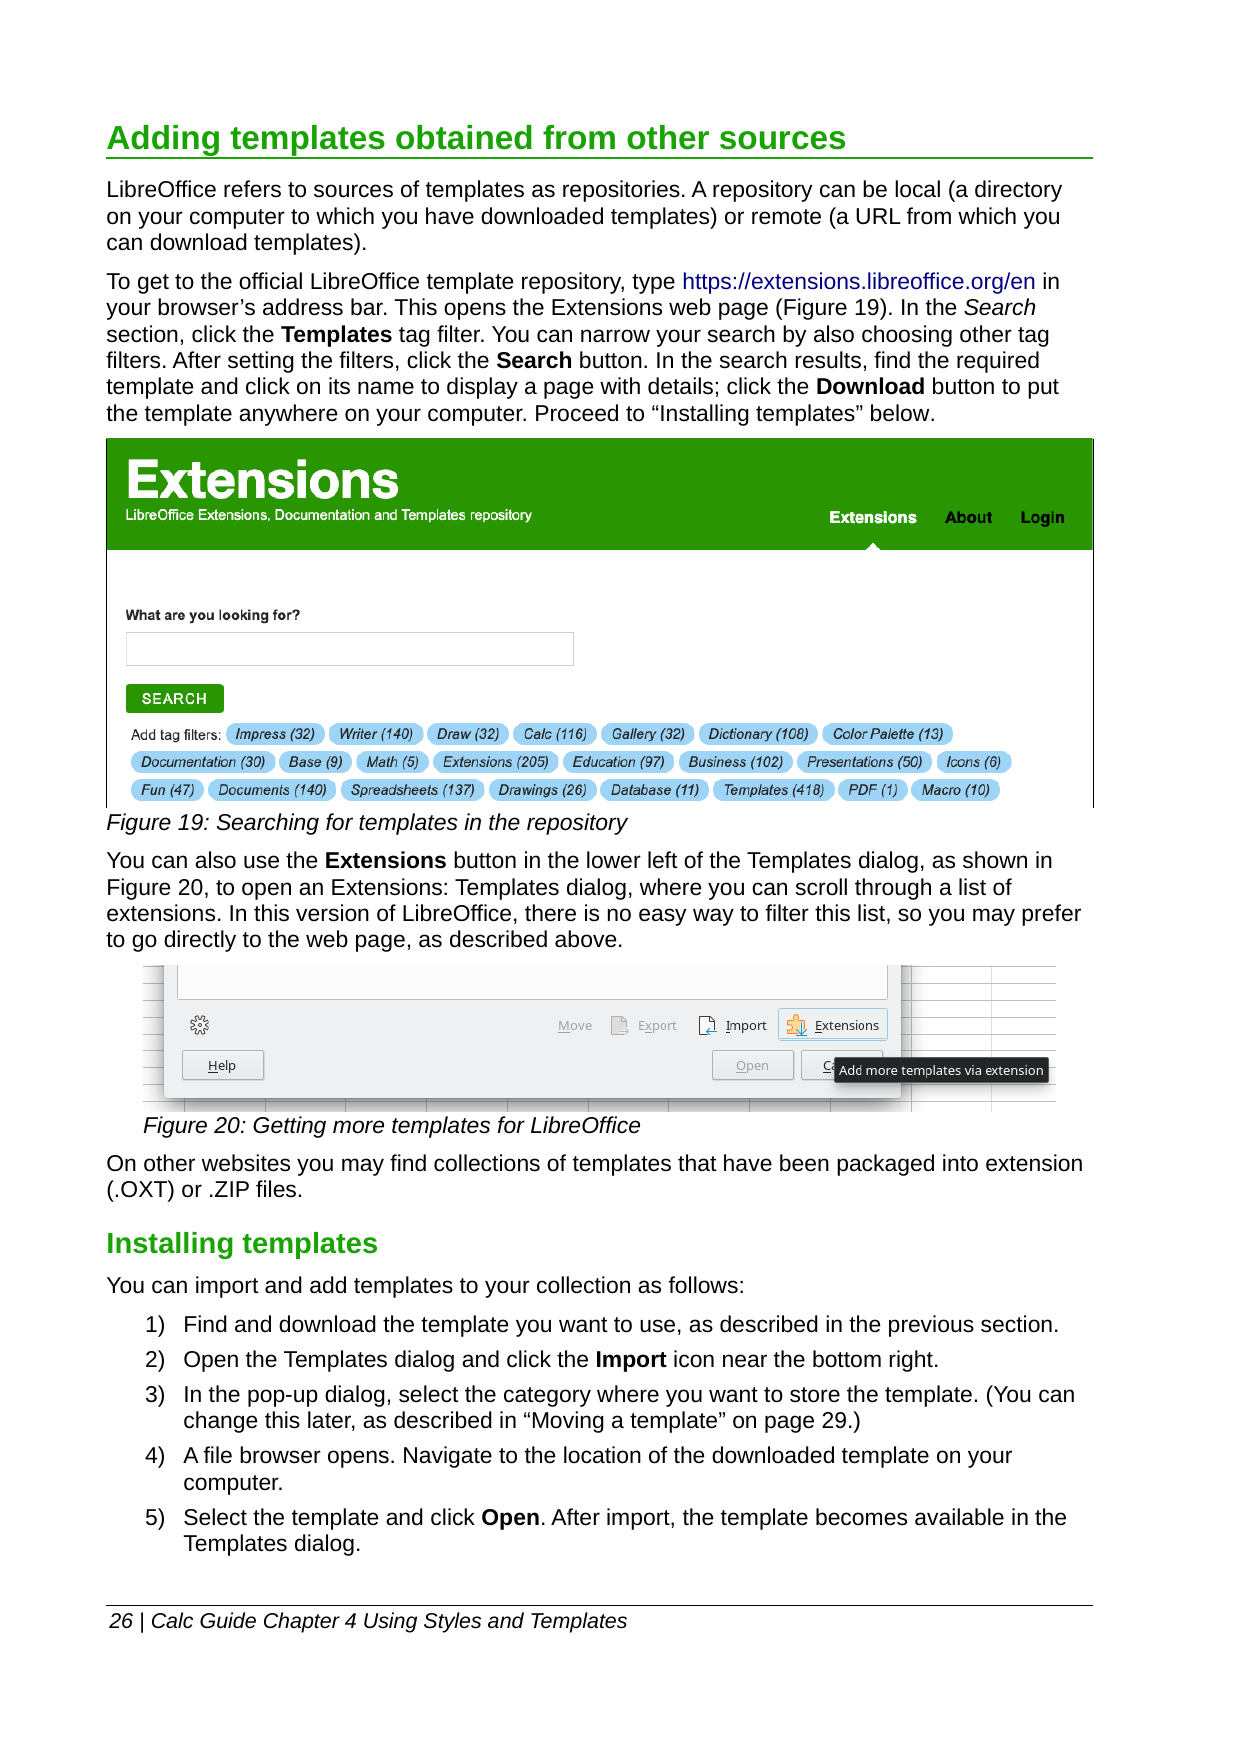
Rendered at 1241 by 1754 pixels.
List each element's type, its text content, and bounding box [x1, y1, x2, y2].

list In the pop-up dialog, select the category where you want to store the template. (You can change this later, as described in “Moving a template” on page 29.) [165, 1381, 1093, 1434]
text LibreOffice refers to sources of templates as repositories. A repository can be local (a directory on your computer to which you have downloaded templates) or remote (a URL from which you can download templates). [106, 176, 1093, 255]
text Figure 20: Getting more templates for LibreOffice [143, 1112, 1056, 1138]
subtitle Installing templates [106, 1226, 1093, 1260]
text To get to the official LibreOffice template repository, type https://extensions.libreoffice.org/en in your browser’s address bar. This opens the Extensions web page (Figure 19). In the Search section, click the Templates tag filter. You can narrow your search by also choosing other tag filters. After setting the filters, click the Search button. In the search results, find the required template and click on its name to display a page with details; click the Download button to put the template anywhere on your computer. Proceed to “Installing templates” below. [106, 268, 1093, 426]
list Open the Templates dialog and click the Import icon near the bottom right. [165, 1346, 1093, 1372]
text You can also use the Extensions button in the lower left of the Templates dialog, as shown in Figure 20, to open an Extensions: Templates dialog, where you can scroll through a list of extensions. In this version of LibreOffice, there is no easy way to filter this list, so you may prefer to go directly to the web page, as described above. [106, 847, 1093, 953]
picture [142, 965, 1057, 1112]
subtitle Adding templates obtained from other sources [106, 118, 1093, 157]
list Find and download the template you want to use, as described in the previous section. [165, 1311, 1093, 1337]
text On other websites you may find collections of templates that have been packaged into extension (.OXT) or .ZIP files. [106, 1150, 1093, 1203]
list Select the template and click Open. After import, the template becomes available in the Templates dialog. [165, 1504, 1093, 1557]
text Figure 19: Searching for templates in the repository [106, 809, 1093, 835]
list You can import and add templates to your collection as follows: [106, 1272, 1093, 1298]
list A file browser opens. Navigate to the location of the downloaded template on your computer. [165, 1442, 1093, 1495]
picture [106, 438, 1093, 809]
